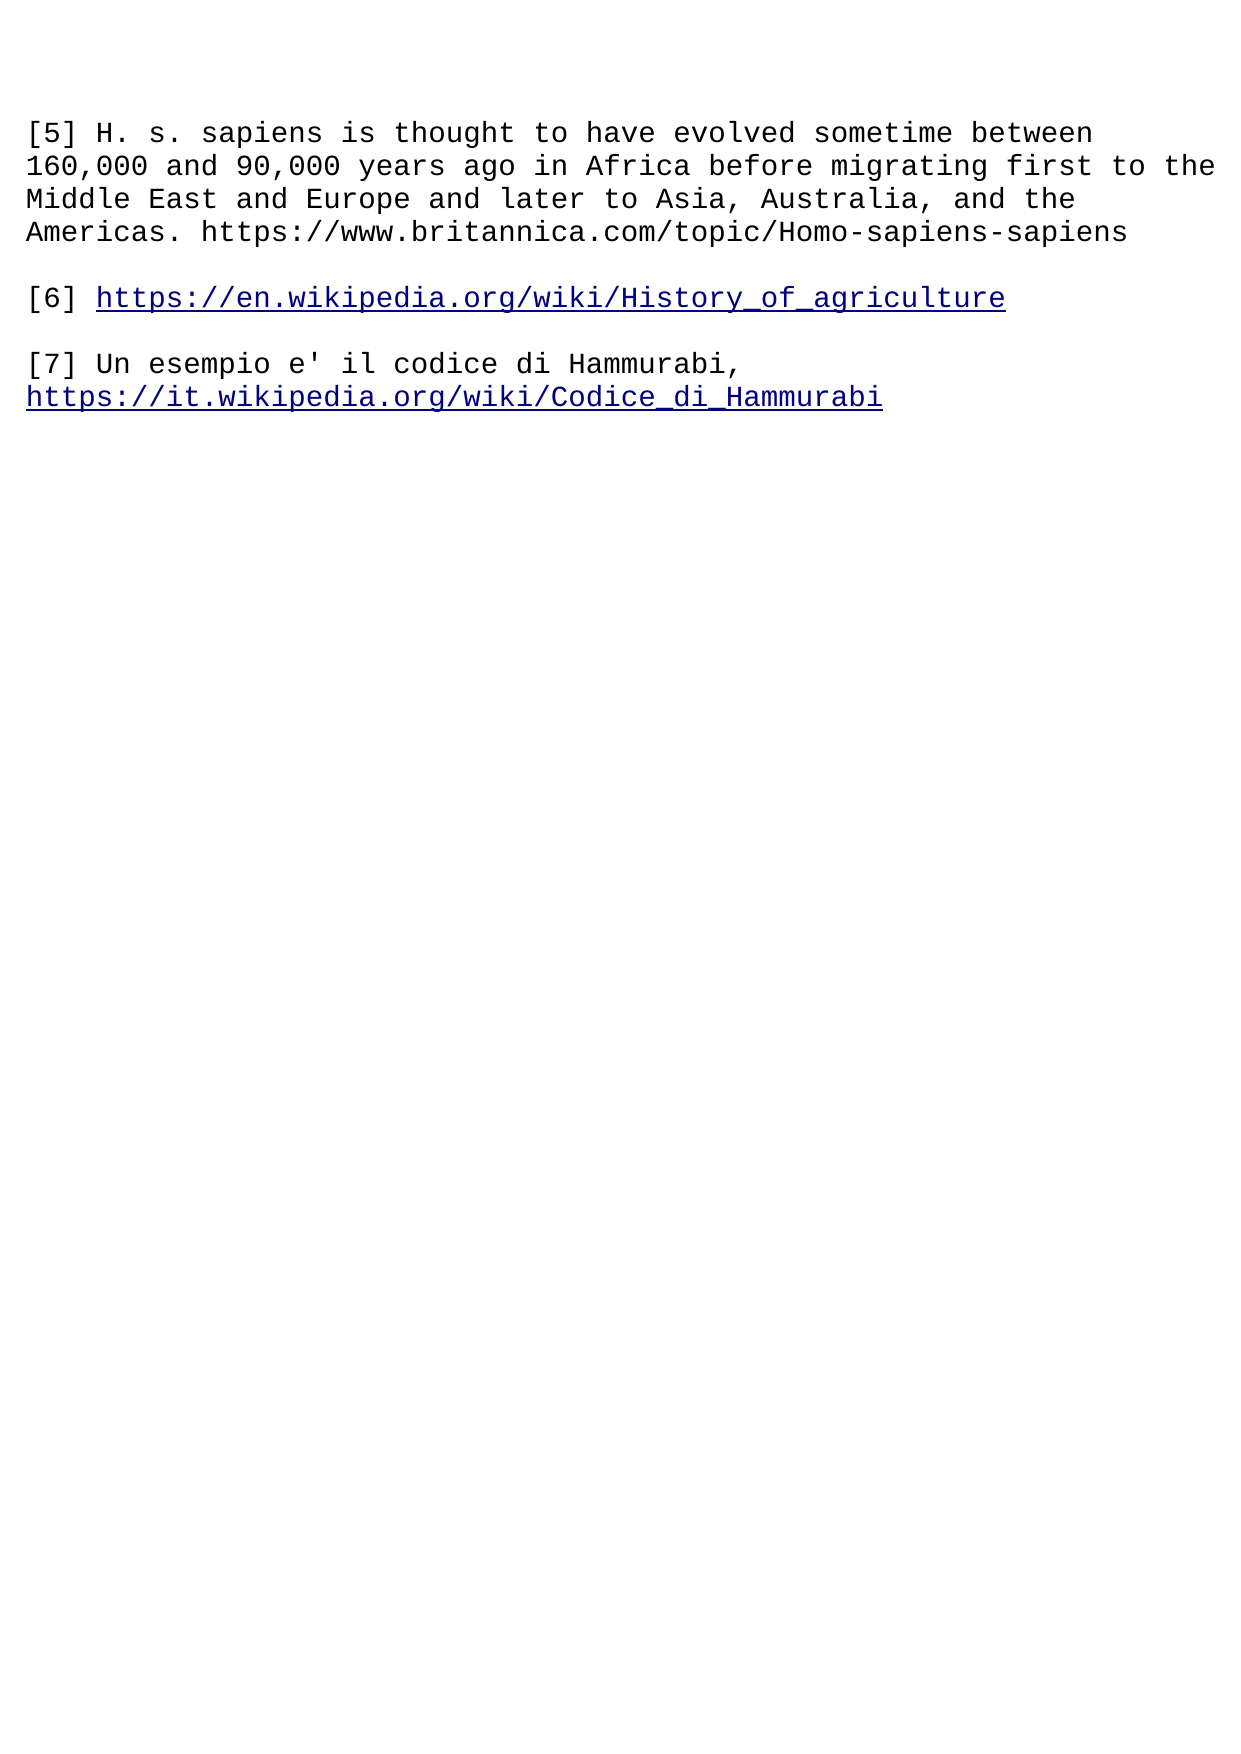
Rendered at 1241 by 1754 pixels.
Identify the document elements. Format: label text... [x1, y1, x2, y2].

text [6] https://en.wikipedia.org/wiki/History_of_agriculture [26, 283, 1225, 316]
text [7] Un esempio e' il codice di Hammurabi, https://it.wikipedia.org/wiki/Codice_di_Hammurabi [26, 349, 1225, 415]
text [5] H. s. sapiens is thought to have evolved sometime between 160,000 and 90,000 years ago in Africa before migrating first to the Middle East and Europe and later to Asia, Australia, and the Americas. https://www.britannica.com/topic/Homo-sapiens-sapiens [26, 118, 1225, 250]
